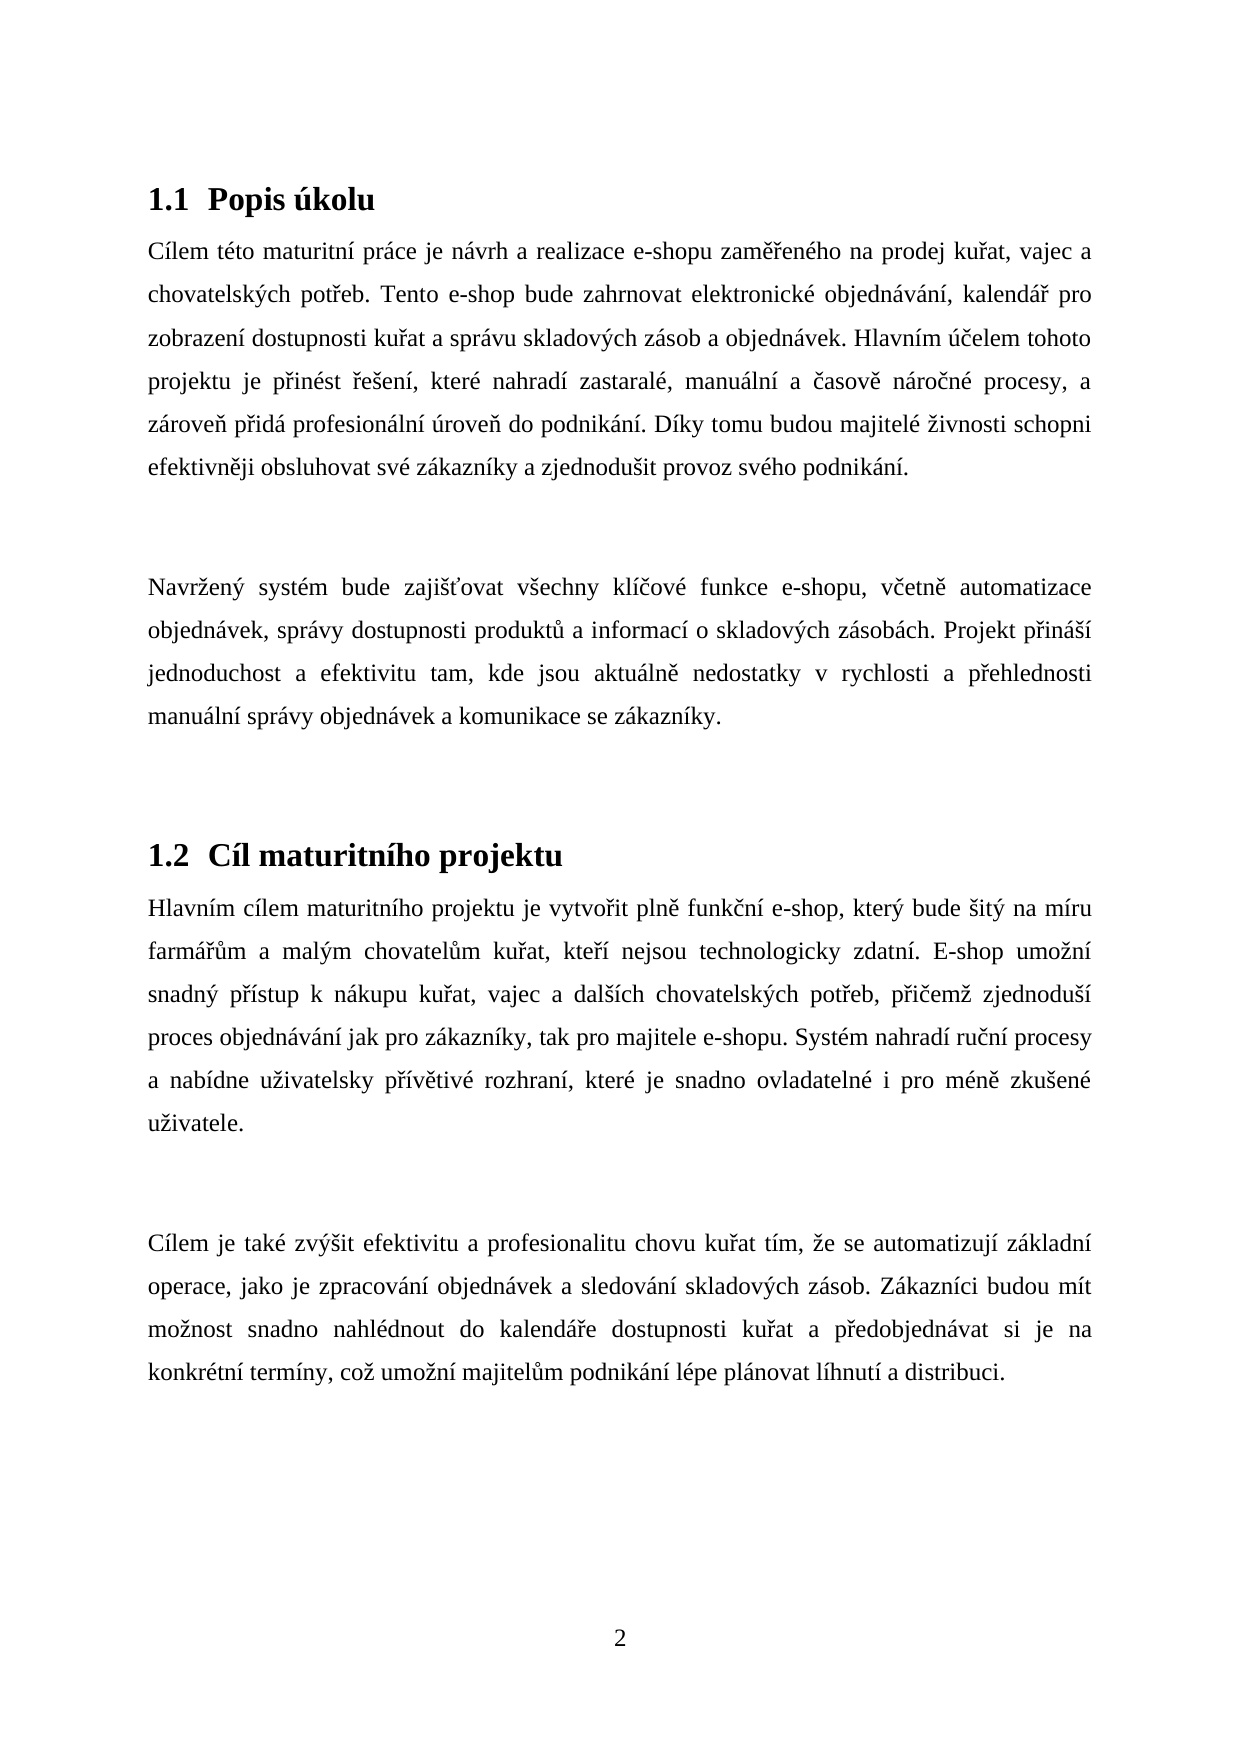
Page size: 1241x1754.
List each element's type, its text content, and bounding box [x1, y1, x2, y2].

subtitle Popis úkolu [148, 179, 1093, 217]
text Hlavním cílem maturitního projektu je vytvořit plně funkční e-shop, který bude šitý na míru farmářům a malým chovatelům kuřat, kteří nejsou technologicky zdatní. E-shop umožní snadný přístup k nákupu kuřat, vajec a dalších chovatelských potřeb, přičemž zjednoduší proces objednávání jak pro zákazníky, tak pro majitele e-shopu. Systém nahradí ruční procesy a nabídne uživatelsky přívětivé rozhraní, které je snadno ovladatelné i pro méně zkušené uživatele. [148, 893, 1093, 1137]
text Cílem této maturitní práce je návrh a realizace e-shopu zaměřeného na prodej kuřat, vajec a chovatelských potřeb. Tento e-shop bude zahrnovat elektronické objednávání, kalendář pro zobrazení dostupnosti kuřat a správu skladových zásob a objednávek. Hlavním účelem tohoto projektu je přinést řešení, které nahradí zastaralé, manuální a časově náročné procesy, a zároveň přidá profesionální úroveň do podnikání. Díky tomu budou majitelé živnosti schopni efektivněji obsluhovat své zákazníky a zjednodušit provoz svého podnikání. [148, 236, 1093, 481]
subtitle Cíl maturitního projektu [148, 835, 1093, 873]
text Navržený systém bude zajišťovat všechny klíčové funkce e-shopu, včetně automatizace objednávek, správy dostupnosti produktů a informací o skladových zásobách. Projekt přináší jednoduchost a efektivitu tam, kde jsou aktuálně nedostatky v rychlosti a přehlednosti manuální správy objednávek a komunikace se zákazníky. [148, 572, 1093, 730]
text Cílem je také zvýšit efektivitu a profesionalitu chovu kuřat tím, že se automatizují základní operace, jako je zpracování objednávek a sledování skladových zásob. Zákazníci budou mít možnost snadno nahlédnout do kalendáře dostupnosti kuřat a předobjednávat si je na konkrétní termíny, což umožní majitelům podnikání lépe plánovat líhnutí a distribuci. [148, 1228, 1093, 1386]
